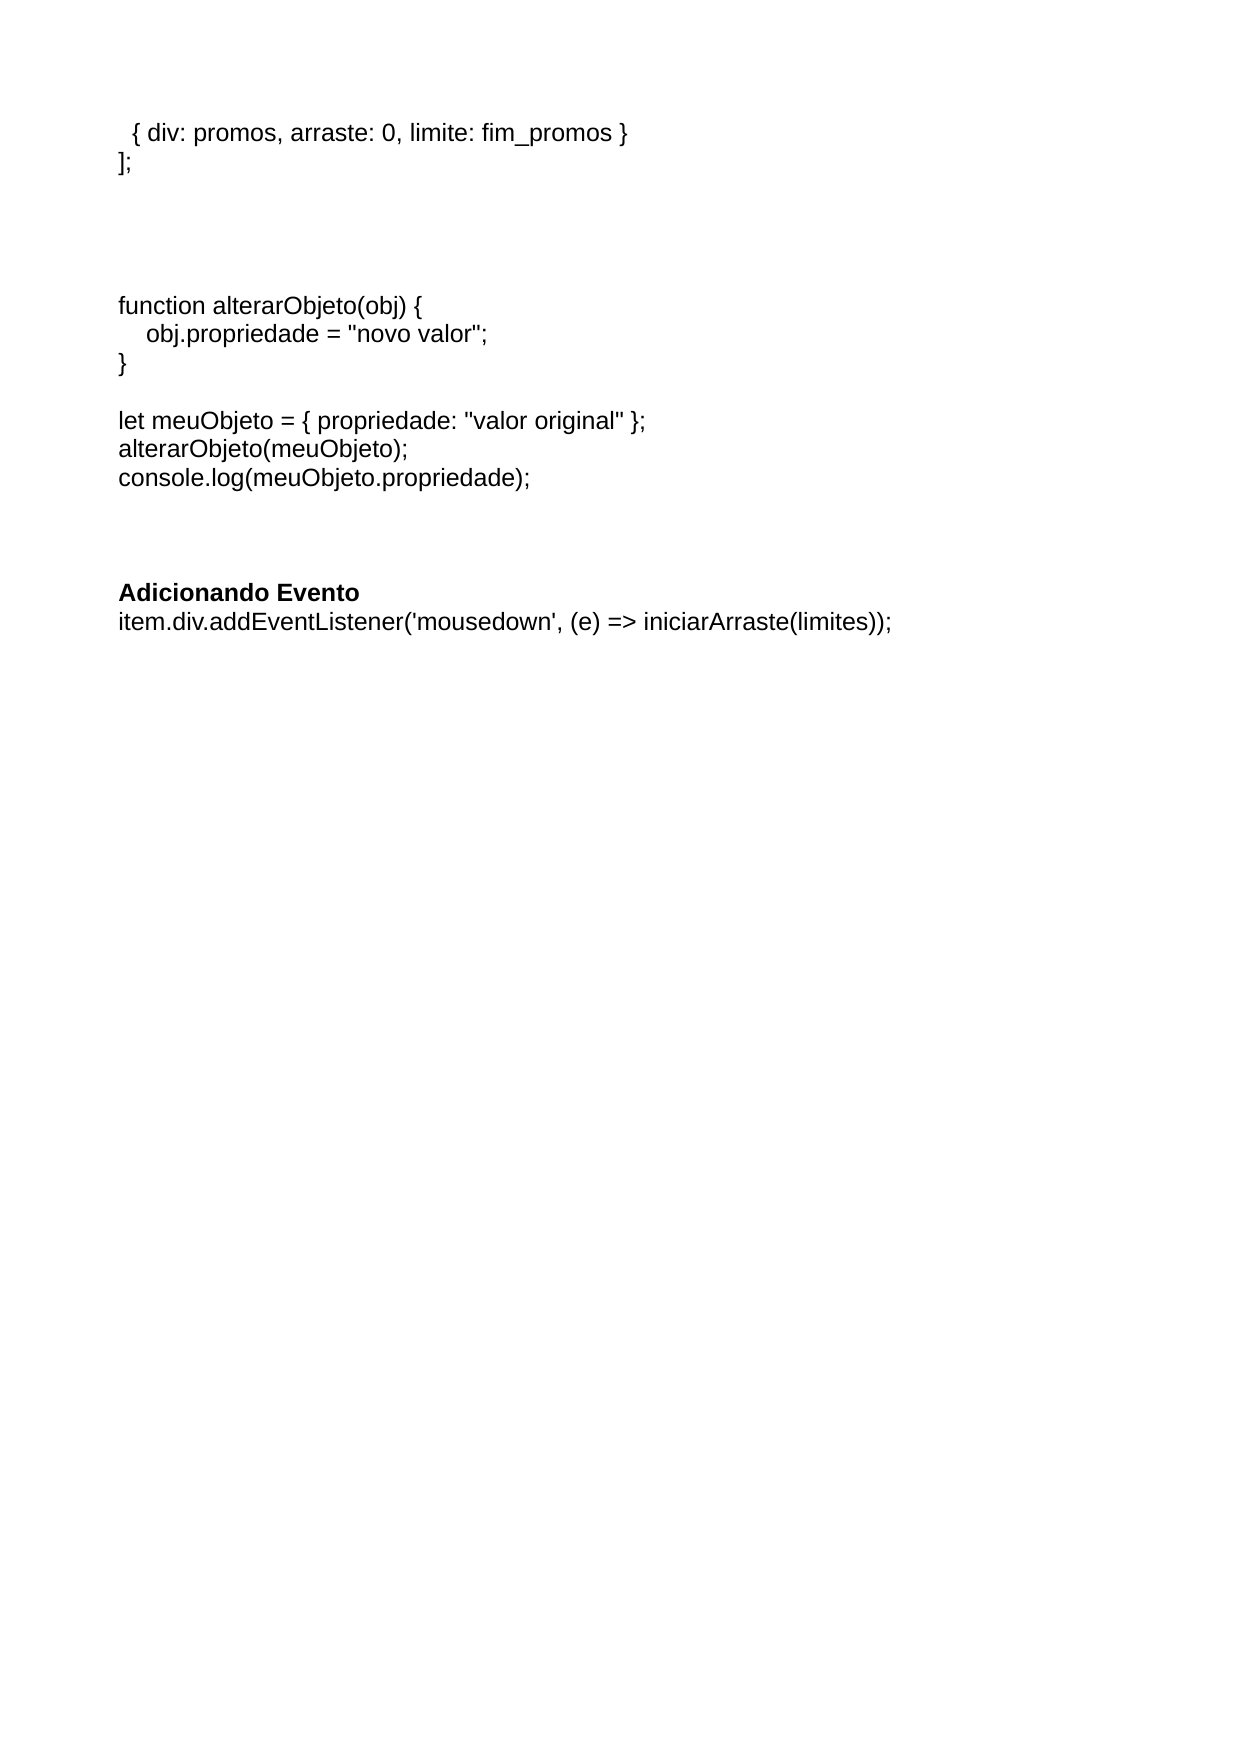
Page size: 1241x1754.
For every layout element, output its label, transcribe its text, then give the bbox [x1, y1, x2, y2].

text let meuObjeto = { propriedade: "valor original" }; [118, 406, 1122, 434]
text item.div.addEventListener('mousedown', (e) => iniciarArraste(limites)); [118, 607, 1122, 636]
text { div: promos, arraste: 0, limite: fim_promos } [118, 118, 1122, 147]
text } [118, 348, 1122, 377]
text alterarObjeto(meuObjeto); [118, 434, 1122, 463]
text obj.propriedade = "novo valor"; [118, 319, 1122, 348]
text console.log(meuObjeto.propriedade); [118, 463, 1122, 492]
text function alterarObjeto(obj) { [118, 291, 1122, 319]
text ]; [118, 147, 1122, 176]
text Adicionando Evento [118, 578, 1122, 607]
